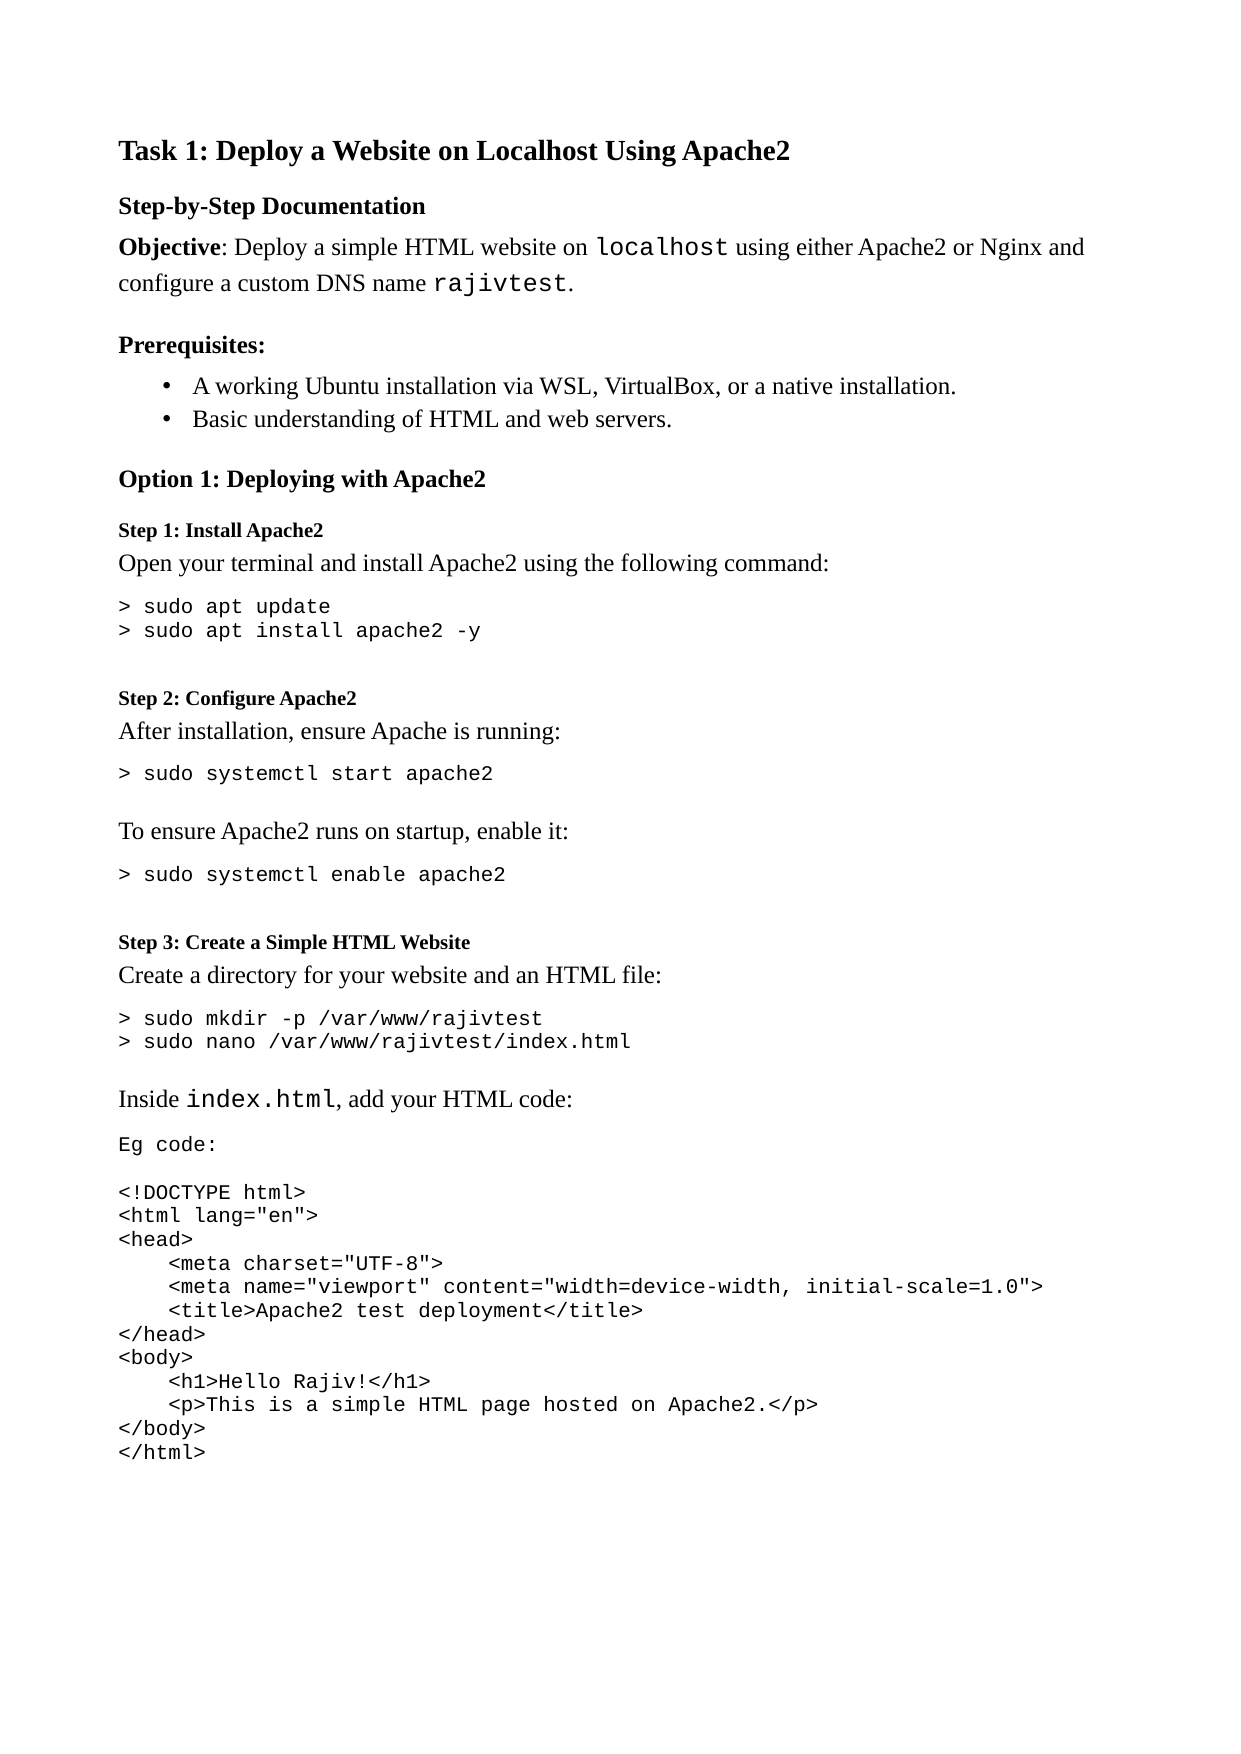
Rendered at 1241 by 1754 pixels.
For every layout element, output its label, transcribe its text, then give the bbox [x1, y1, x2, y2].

text <meta name="viewport" content="width=device-width, initial-scale=1.0"> [118, 1276, 1122, 1300]
text Create a directory for your website and an HTML file: [118, 960, 1122, 989]
text > sudo apt update [118, 596, 1122, 620]
text Eg code: [118, 1134, 1122, 1158]
subtitle Step 2: Configure Apache2 [118, 685, 1122, 709]
text > sudo systemctl start apache2 [118, 763, 1122, 787]
text <title>Apache2 test deployment</title> [118, 1300, 1122, 1323]
list A working Ubuntu installation via WSL, VirtualBox, or a native installation. [162, 371, 1122, 400]
text > sudo nano /var/www/rajivtest/index.html [118, 1031, 1122, 1055]
text Inside index.html, add your HTML code: [118, 1084, 1122, 1115]
text <!DOCTYPE html> [118, 1182, 1122, 1205]
subtitle Step 3: Create a Simple HTML Website [118, 930, 1122, 954]
subtitle Step-by-Step Documentation [118, 191, 1122, 220]
text > sudo apt install apache2 -y [118, 620, 1122, 643]
text </html> [118, 1442, 1122, 1465]
text <html lang="en"> [118, 1205, 1122, 1229]
subtitle Prerequisites: [118, 330, 1122, 359]
text <head> [118, 1229, 1122, 1253]
text > sudo systemctl enable apache2 [118, 864, 1122, 888]
text To ensure Apache2 runs on startup, enable it: [118, 816, 1122, 845]
text <meta charset="UTF-8"> [118, 1253, 1122, 1276]
text <body> [118, 1347, 1122, 1371]
text <p>This is a simple HTML page hosted on Apache2.</p> [118, 1394, 1122, 1418]
text </head> [118, 1323, 1122, 1347]
text <h1>Hello Rajiv!</h1> [118, 1371, 1122, 1394]
subtitle Step 1: Install Apache2 [118, 518, 1122, 542]
list Basic understanding of HTML and web servers. [162, 404, 1122, 433]
text After installation, ensure Apache is running: [118, 716, 1122, 744]
text > sudo mkdir -p /var/www/rajivtest [118, 1008, 1122, 1031]
subtitle Option 1: Deploying with Apache2 [118, 464, 1122, 493]
subtitle Task 1: Deploy a Website on Localhost Using Apache2 [118, 133, 1122, 166]
text Objective: Deploy a simple HTML website on localhost using either Apache2 or Nginx and configure a custom DNS name rajivtest. [118, 232, 1122, 298]
text </body> [118, 1418, 1122, 1442]
text Open your terminal and install Apache2 using the following command: [118, 548, 1122, 577]
